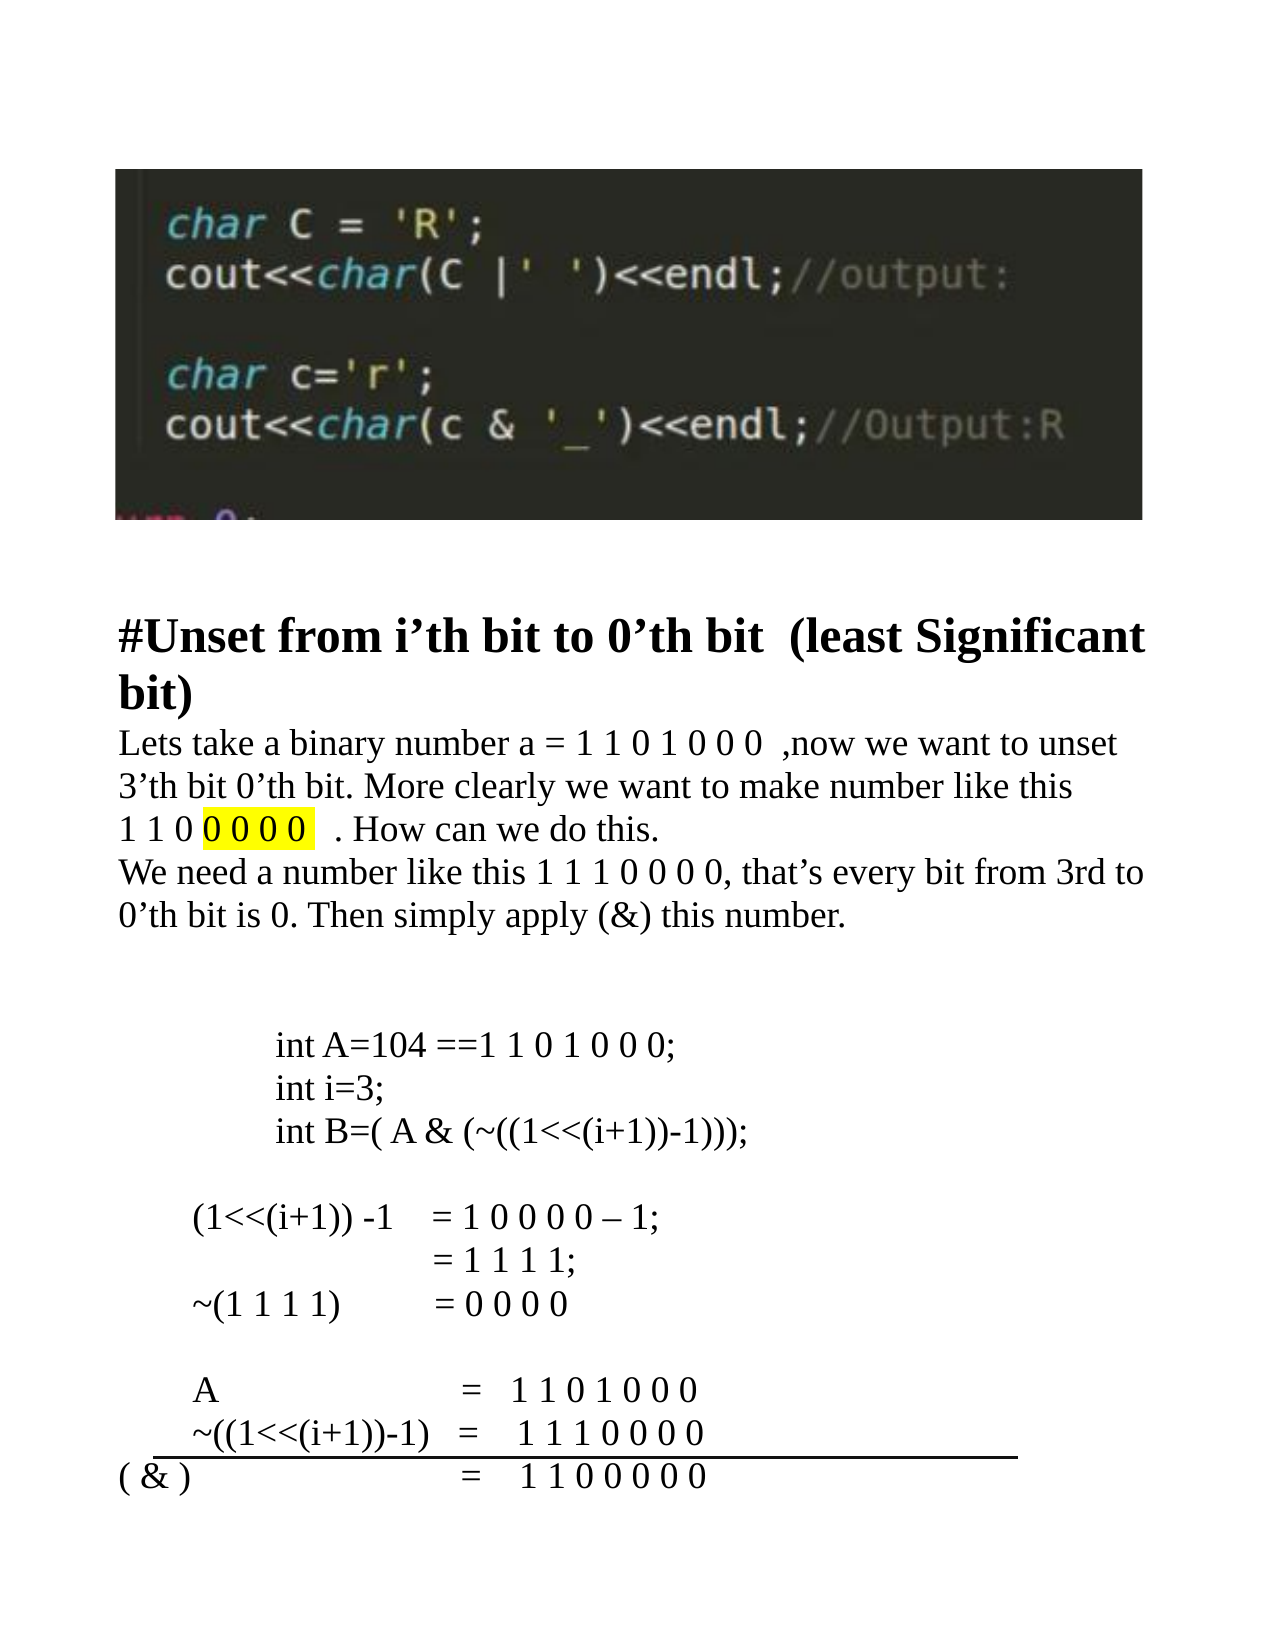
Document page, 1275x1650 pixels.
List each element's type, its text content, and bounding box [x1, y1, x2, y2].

text ( & ) = 1 1 0 0 0 0 0 [118, 1453, 1157, 1497]
text A = 1 1 0 1 0 0 0 [118, 1367, 1157, 1410]
text Lets take a binary number a = 1 1 0 1 0 0 0 ,now we want to unset 3’th bit 0’th bit. More clearly we want to make number like this [118, 720, 1157, 807]
text (1<<(i+1)) -1 = 1 0 0 0 0 – 1; [118, 1195, 1157, 1238]
text ~((1<<(i+1))-1) = 1 1 1 0 0 0 0 [118, 1410, 1157, 1453]
text int B=( A & (~((1<<(i+1))-1))); [118, 1108, 1157, 1152]
text int A=104 ==1 1 0 1 0 0 0; [118, 1022, 1157, 1065]
text = 1 1 1 1; [118, 1238, 1157, 1281]
text We need a number like this 1 1 1 0 0 0 0, that’s every bit from 3rd to 0’th bit is 0. Then simply apply (&) this number. [118, 850, 1157, 936]
text #Unset from i’th bit to 0’th bit (least Significant bit) [118, 605, 1157, 720]
picture [115, 169, 1143, 520]
text 1 1 0 0 0 0 0 . How can we do this. [118, 807, 1157, 850]
text ~(1 1 1 1) = 0 0 0 0 [118, 1281, 1157, 1324]
text int i=3; [118, 1065, 1157, 1108]
